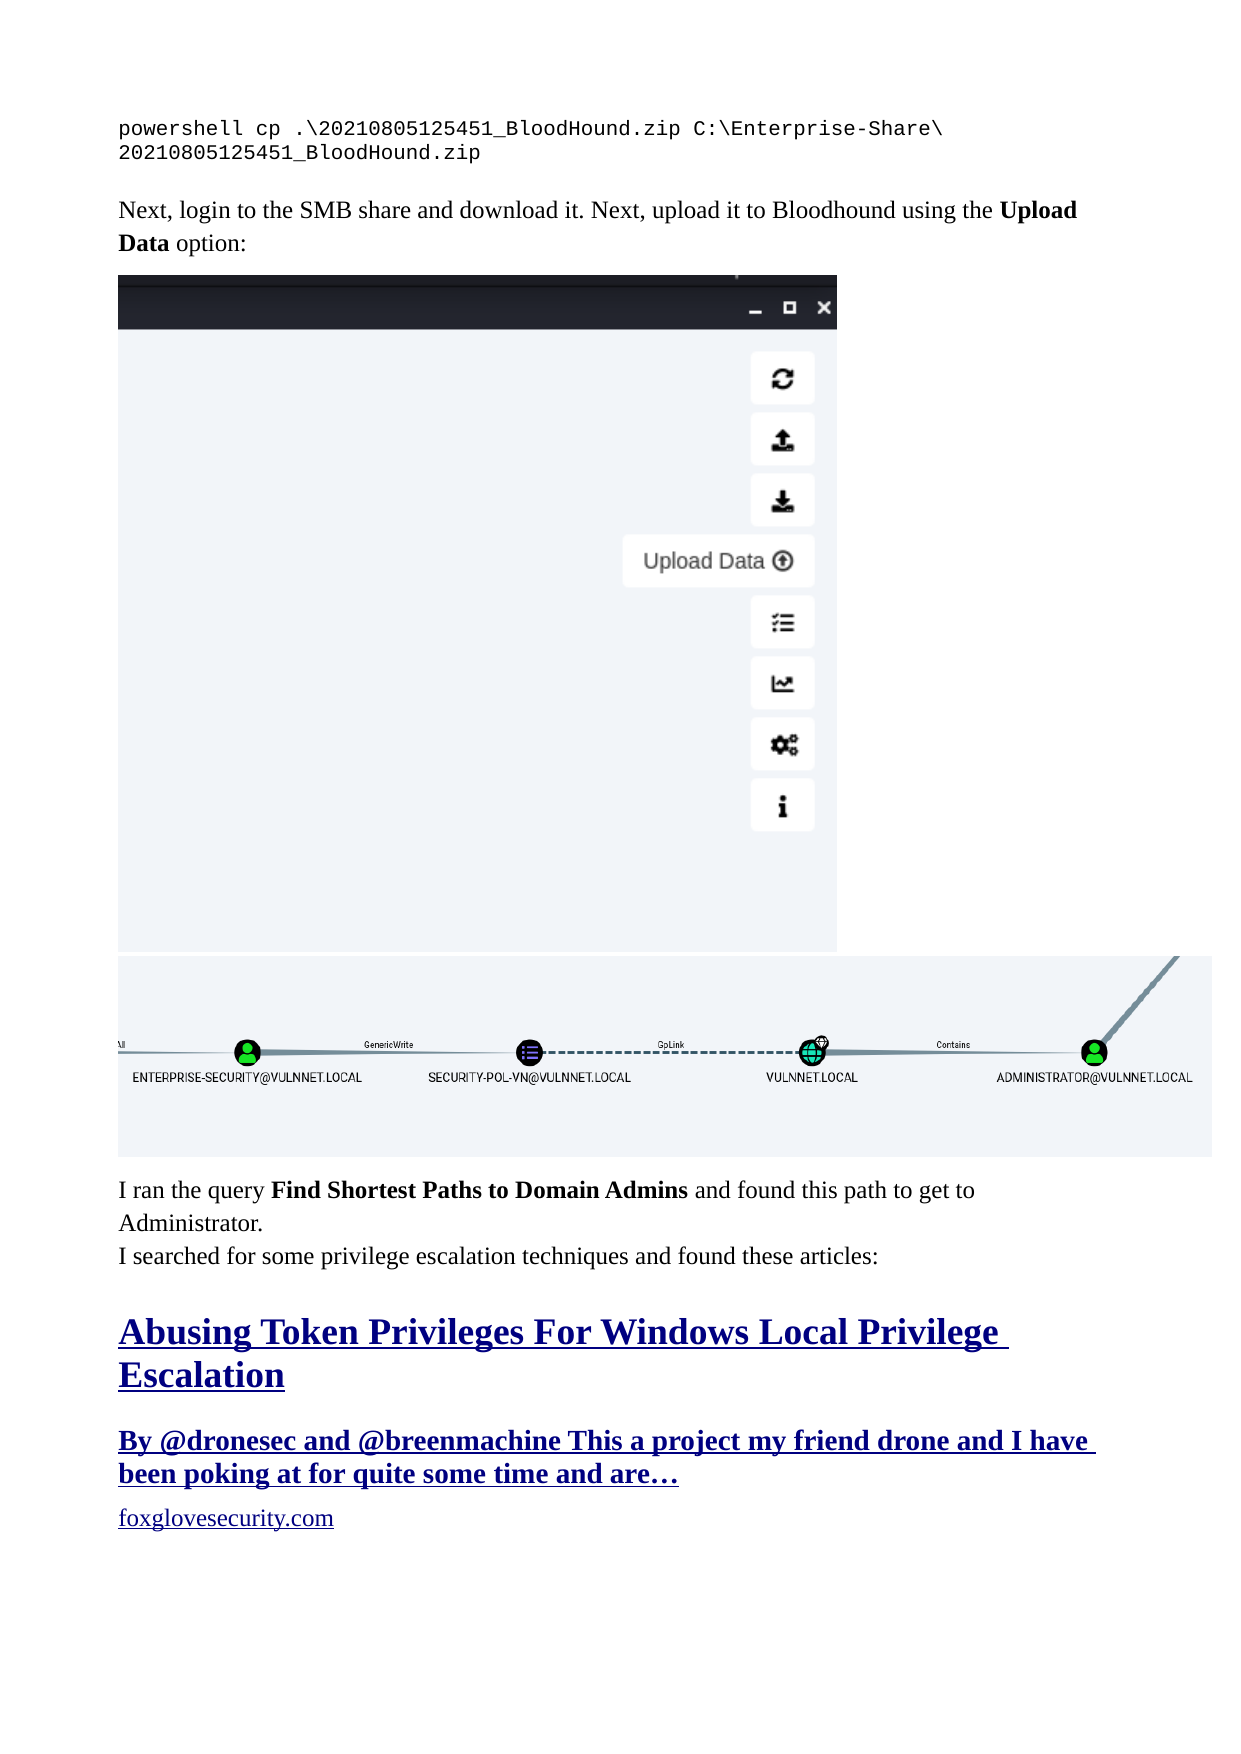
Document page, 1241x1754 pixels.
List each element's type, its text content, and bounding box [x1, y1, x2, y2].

text I ran the query Find Shortest Paths to Domain Admins and found this path to get to Administrator. I searched for some privilege escalation techniques and found these articles: [118, 1175, 1122, 1270]
text Next, login to the SMB share and download it. Next, upload it to Bloodhound using the Upload Data option: [118, 195, 1122, 257]
subtitle By @dronesec and @breenmachine This a project my friend drone and I have been poking at for quite some time and are… [118, 1423, 1122, 1490]
text foxglovesecurity.com [118, 1503, 1122, 1531]
picture [118, 956, 1212, 1157]
subtitle Abusing Token Privileges For Windows Local Privilege Escalation [118, 1310, 1122, 1396]
text powershell cp .\20210805125451_BloodHound.zip C:\Enterprise-Share\20210805125451_BloodHound.zip [118, 118, 1122, 165]
picture [118, 275, 837, 952]
